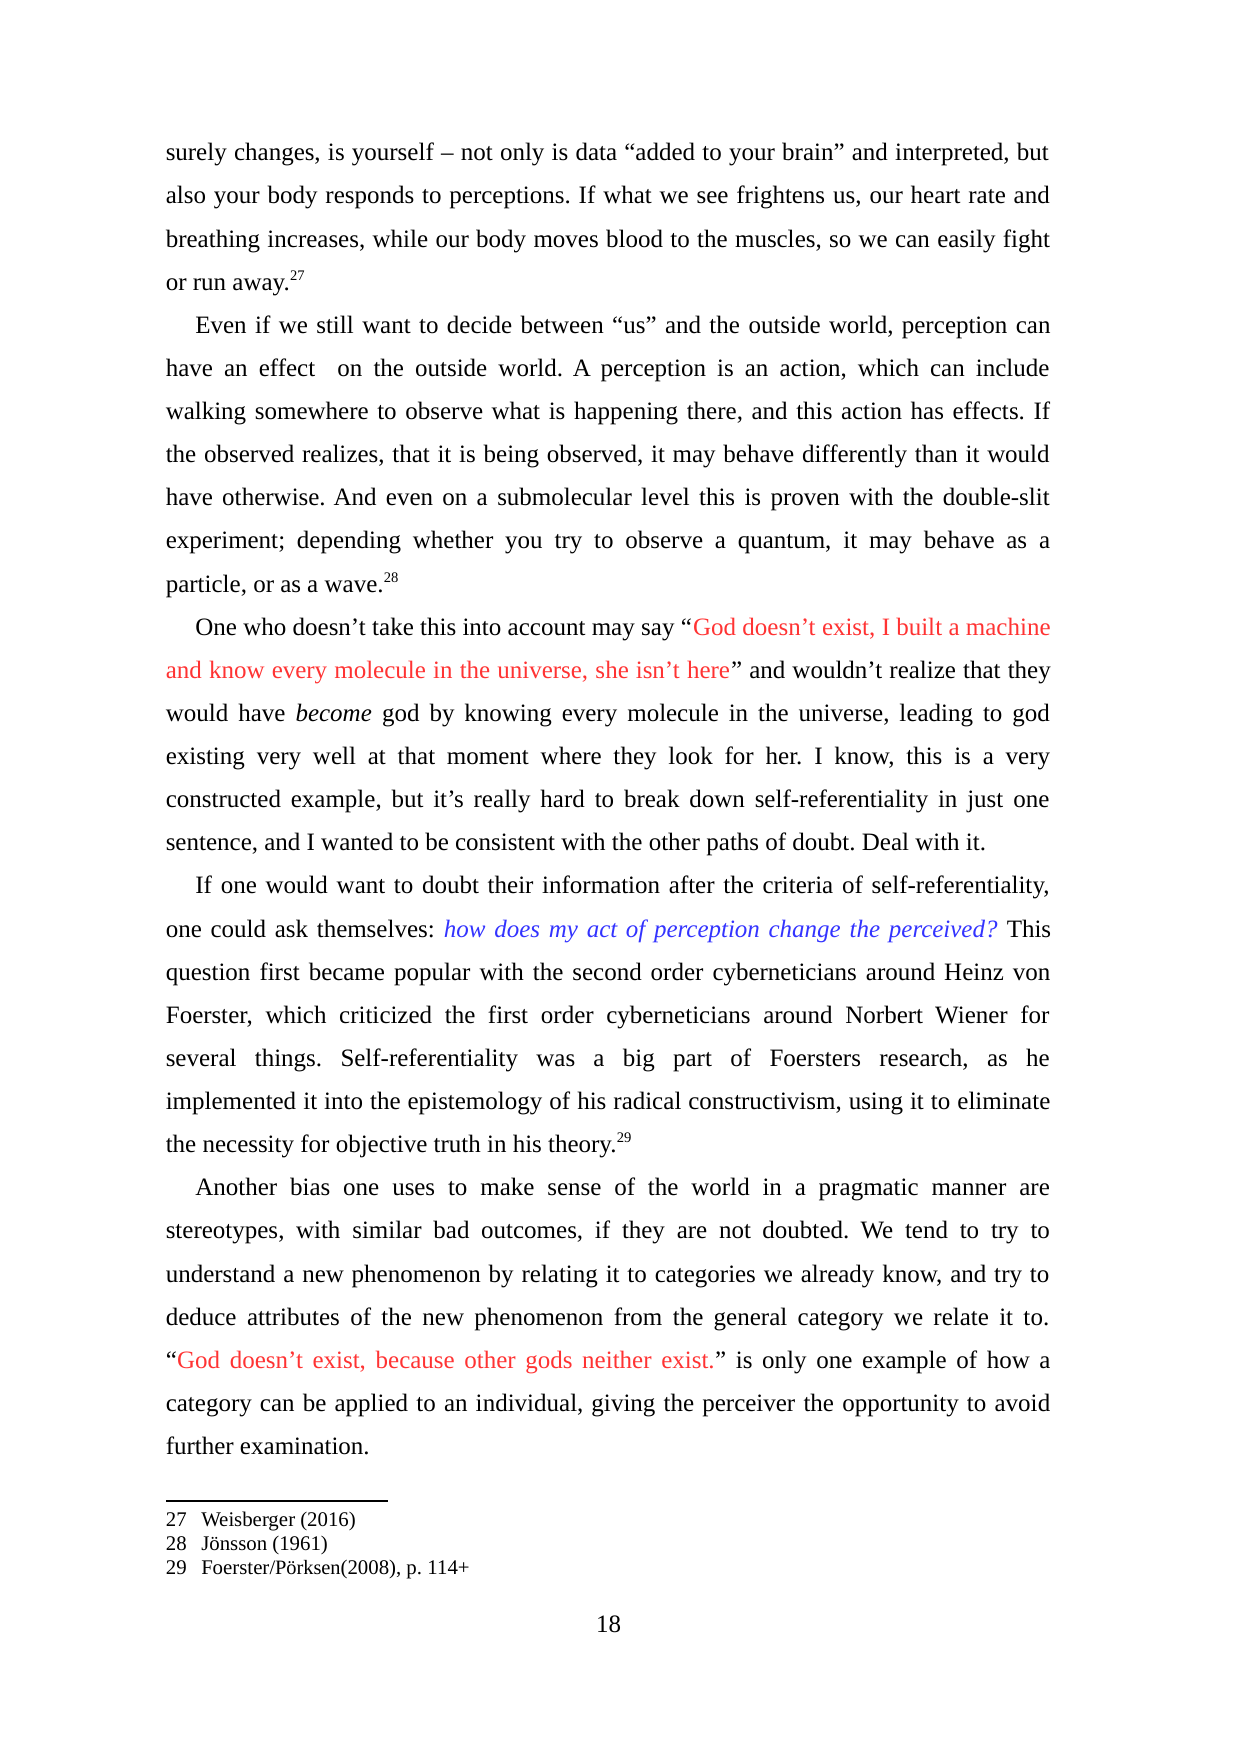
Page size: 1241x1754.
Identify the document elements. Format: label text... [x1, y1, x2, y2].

text Weisberger (2016) [166, 1507, 1051, 1531]
text Another bias one uses to make sense of the world in a pragmatic manner are stereotypes, with similar bad outcomes, if they are not doubted. We tend to try to understand a new phenomenon by relating it to categories we already know, and try to deduce attributes of the new phenomenon from the general category we relate it to. “God doesn’t exist, because other gods neither exist.” is only one example of how a category can be applied to an individual, giving the perceiver the opportunity to avoid further examination. [166, 1172, 1051, 1460]
text One who doesn’t take this into account may say “God doesn’t exist, I built a machine and know every molecule in the universe, she isn’t here” and wouldn’t realize that they would have become god by knowing every molecule in the universe, leading to god existing very well at that moment where they look for her. I know, this is a very constructed example, but it’s really hard to break down self-referentiality in just one sentence, and I wanted to be consistent with the other paths of doubt. Deal with it. [166, 612, 1051, 856]
text If one would want to doubt their information after the criteria of self-referentiality, one could ask themselves: how does my act of perception change the perceived? This question first became popular with the second order cyberneticians around Heinz von Foerster, which criticized the first order cyberneticians around Norbert Wiener for several things. Self-referentiality was a big part of Foersters research, as he implemented it into the epistemology of his radical constructivism, using it to eliminate the necessity for objective truth in his theory. [166, 871, 1051, 1158]
text Even if we still want to decide between “us” and the outside world, perception can have an effect on the outside world. A perception is an action, which can include walking somewhere to observe what is happening there, and this action has effects. If the observed realizes, that it is being observed, it may behave differently than it would have otherwise. And even on a submolecular level this is proven with the double-slit experiment; depending whether you try to observe a quantum, it may behave as a particle, or as a wave. [166, 310, 1051, 597]
text Foerster/Pörksen(2008), p. 114+ [166, 1555, 1051, 1579]
text Jönsson (1961) [166, 1531, 1051, 1555]
text surely changes, is yourself – not only is data “added to your brain” and interpreted, but also your body responds to perceptions. If what we see frightens us, our heart rate and breathing increases, while our body moves blood to the muscles, so we can easily fight or run away. [166, 137, 1051, 296]
